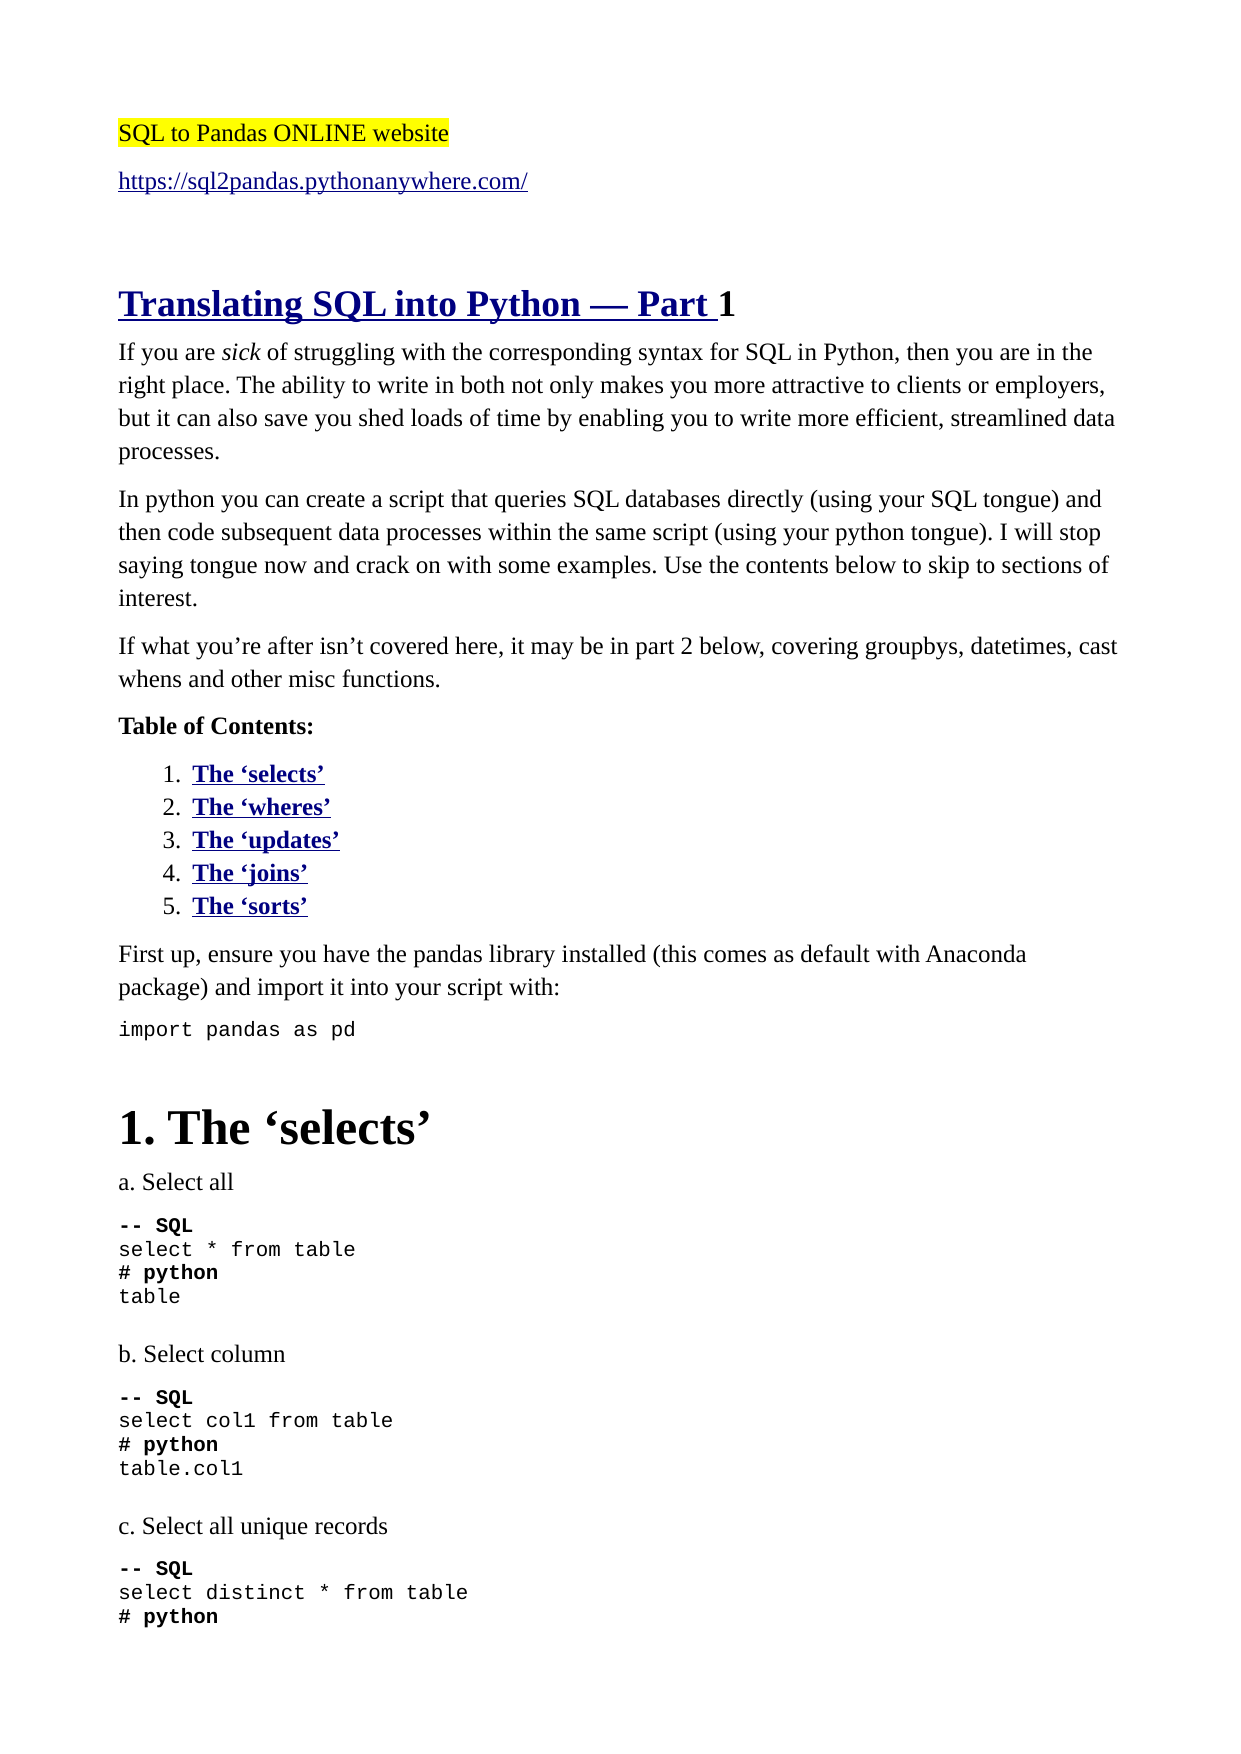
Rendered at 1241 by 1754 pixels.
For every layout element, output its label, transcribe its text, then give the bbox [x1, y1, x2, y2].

text import pandas as pd [118, 1019, 1122, 1043]
text table.col1 [118, 1458, 1122, 1481]
text https://sql2pandas.pythonanywhere.com/ [118, 166, 1122, 194]
text select * from table [118, 1239, 1122, 1262]
text SQL to Pandas ONLINE website [118, 118, 1122, 147]
text -- SQL [118, 1558, 1122, 1582]
text a. Select all [118, 1167, 1122, 1196]
subtitle 1. The ‘selects’ [118, 1097, 1122, 1155]
list The ‘selects’ [162, 759, 1122, 788]
text In python you can create a script that queries SQL databases directly (using your SQL tongue) and then code subsequent data processes within the same script (using your python tongue). I will stop saying tongue now and crack on with some examples. Use the contents below to skip to sections of interest. [118, 484, 1122, 612]
subtitle Translating SQL into Python — Part 1 [118, 282, 1122, 325]
text b. Select column [118, 1339, 1122, 1368]
text select col1 from table [118, 1410, 1122, 1434]
text Table of Contents: [118, 711, 1122, 740]
text select distinct * from table [118, 1582, 1122, 1606]
text -- SQL [118, 1215, 1122, 1239]
text # python [118, 1434, 1122, 1458]
text c. Select all unique records [118, 1511, 1122, 1539]
text If what you’re after isn’t covered here, it may be in part 2 below, covering groupbys, datetimes, cast whens and other misc functions. [118, 631, 1122, 692]
list The ‘joins’ [162, 858, 1122, 887]
text # python [118, 1262, 1122, 1286]
text -- SQL [118, 1387, 1122, 1410]
list The ‘wheres’ [162, 792, 1122, 821]
text If you are sick of struggling with the corresponding syntax for SQL in Python, then you are in the right place. The ability to write in both not only makes you more attractive to clients or employers, but it can also save you shed loads of time by enabling you to write more efficient, streamlined data processes. [118, 337, 1122, 465]
text table [118, 1286, 1122, 1309]
text First up, ensure you have the pandas library installed (this comes as default with Anaconda package) and import it into your script with: [118, 939, 1122, 1000]
text # python [118, 1606, 1122, 1629]
list The ‘sorts’ [162, 891, 1122, 920]
list The ‘updates’ [162, 825, 1122, 854]
